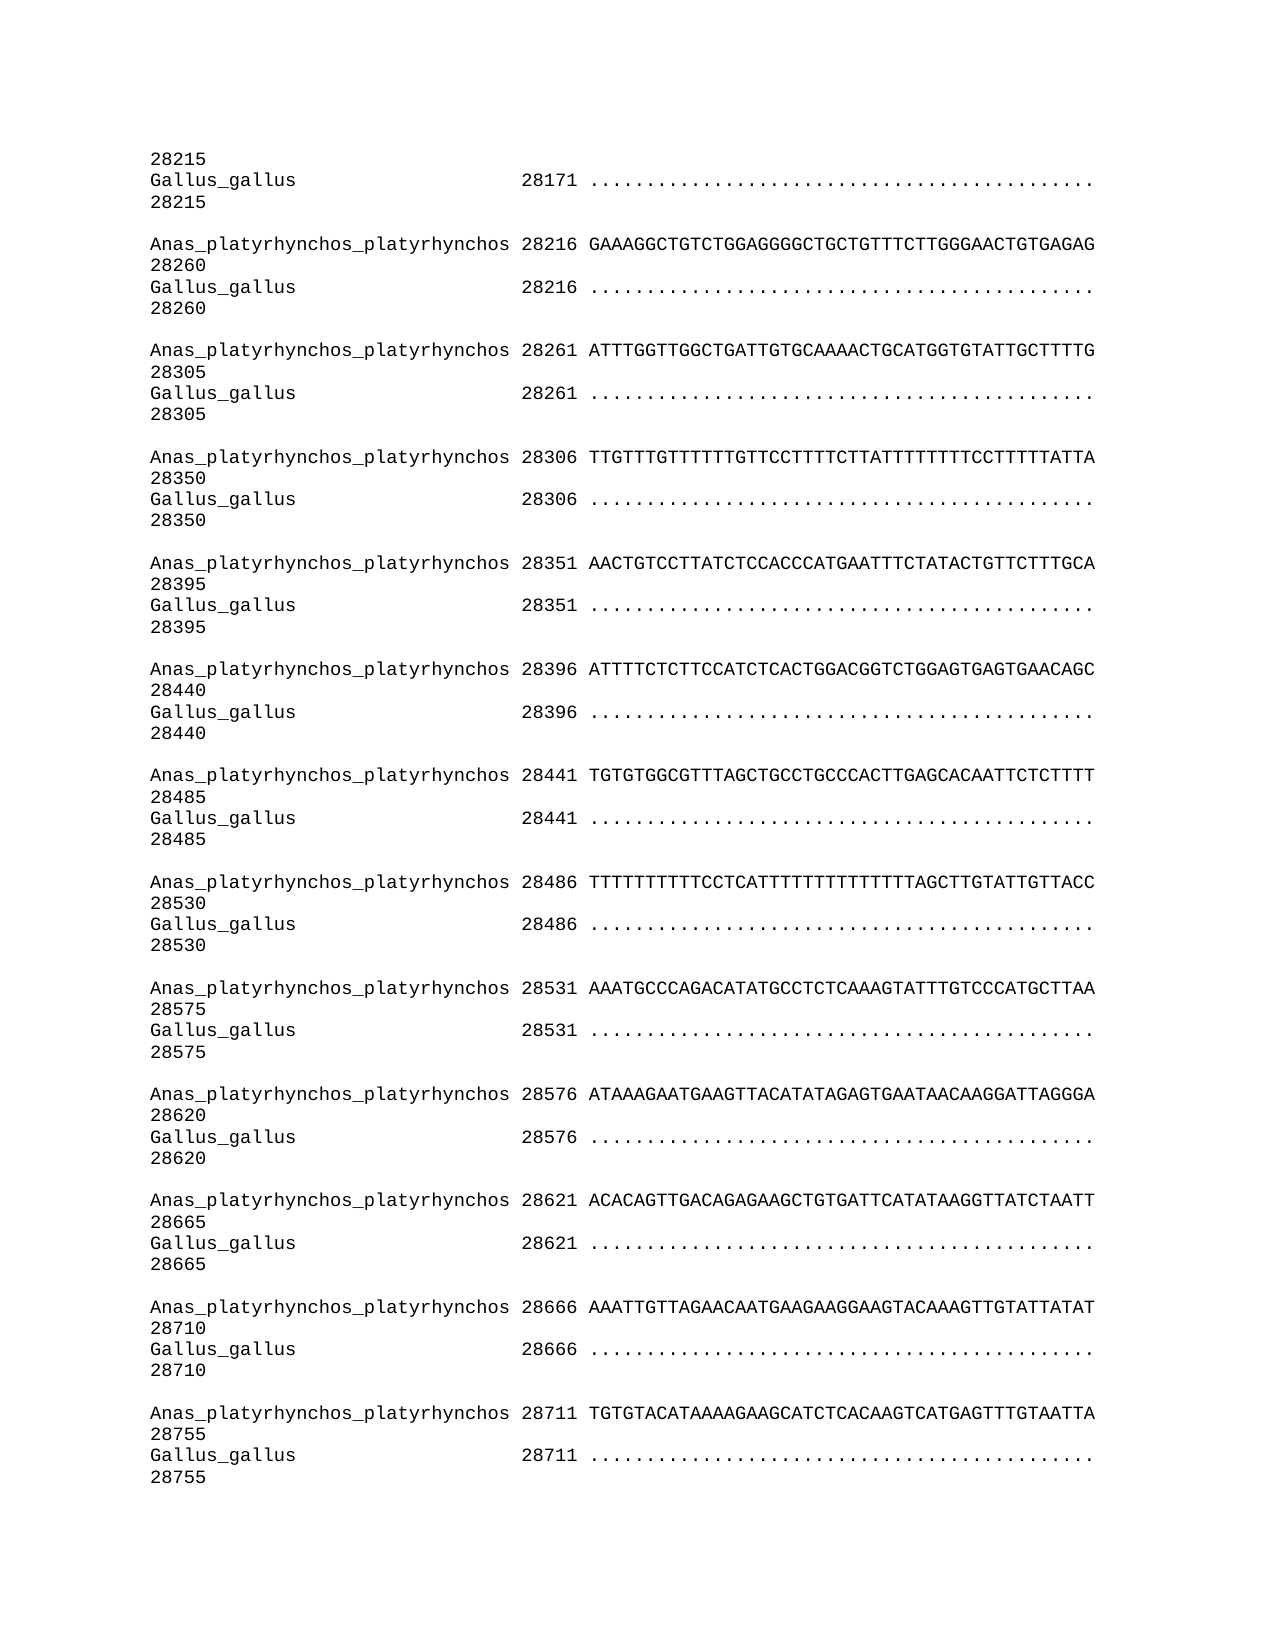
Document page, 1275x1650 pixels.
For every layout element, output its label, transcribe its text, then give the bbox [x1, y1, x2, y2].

text Anas_platyrhynchos_platyrhynchos 28576 ATAAAGAATGAAGTTACATATAGAGTGAATAACAAGGATTAGGGA 28620 [150, 1085, 1125, 1127]
text Anas_platyrhynchos_platyrhynchos 28261 ATTTGGTTGGCTGATTGTGCAAAACTGCATGGTGTATTGCTTTTG 28305 [150, 341, 1125, 384]
text Anas_platyrhynchos_platyrhynchos 28351 AACTGTCCTTATCTCCACCCATGAATTTCTATACTGTTCTTTGCA 28395 [150, 554, 1125, 596]
text Gallus_gallus 28171 ............................................. 28215 [150, 171, 1125, 214]
text Anas_platyrhynchos_platyrhynchos 28621 ACACAGTTGACAGAGAAGCTGTGATTCATATAAGGTTATCTAATT 28665 [150, 1191, 1125, 1234]
text Gallus_gallus 28711 ............................................. 28755 [150, 1446, 1125, 1489]
text Gallus_gallus 28576 ............................................. 28620 [150, 1127, 1125, 1170]
text Anas_platyrhynchos_platyrhynchos 28441 TGTGTGGCGTTTAGCTGCCTGCCCACTTGAGCACAATTCTCTTTT 28485 [150, 766, 1125, 809]
text Anas_platyrhynchos_platyrhynchos 28396 ATTTTCTCTTCCATCTCACTGGACGGTCTGGAGTGAGTGAACAGC 28440 [150, 660, 1125, 702]
text Gallus_gallus 28666 ............................................. 28710 [150, 1340, 1125, 1382]
text 28215 [150, 150, 1125, 171]
text Gallus_gallus 28531 ............................................. 28575 [150, 1021, 1125, 1064]
text Gallus_gallus 28486 ............................................. 28530 [150, 915, 1125, 957]
text Anas_platyrhynchos_platyrhynchos 28711 TGTGTACATAAAAGAAGCATCTCACAAGTCATGAGTTTGTAATTA 28755 [150, 1404, 1125, 1446]
text Gallus_gallus 28396 ............................................. 28440 [150, 702, 1125, 745]
text Anas_platyrhynchos_platyrhynchos 28216 GAAAGGCTGTCTGGAGGGGCTGCTGTTTCTTGGGAACTGTGAGAG 28260 [150, 235, 1125, 277]
text Gallus_gallus 28216 ............................................. 28260 [150, 277, 1125, 320]
text Gallus_gallus 28351 ............................................. 28395 [150, 596, 1125, 639]
text Anas_platyrhynchos_platyrhynchos 28306 TTGTTTGTTTTTTGTTCCTTTTCTTATTTTTTTTCCTTTTTATTA 28350 [150, 447, 1125, 490]
text Gallus_gallus 28441 ............................................. 28485 [150, 809, 1125, 851]
text Gallus_gallus 28306 ............................................. 28350 [150, 490, 1125, 532]
text Anas_platyrhynchos_platyrhynchos 28486 TTTTTTTTTTCCTCATTTTTTTTTTTTTTAGCTTGTATTGTTACC 28530 [150, 872, 1125, 915]
text Anas_platyrhynchos_platyrhynchos 28531 AAATGCCCAGACATATGCCTCTCAAAGTATTTGTCCCATGCTTAA 28575 [150, 979, 1125, 1021]
text Gallus_gallus 28261 ............................................. 28305 [150, 384, 1125, 426]
text Anas_platyrhynchos_platyrhynchos 28666 AAATTGTTAGAACAATGAAGAAGGAAGTACAAAGTTGTATTATAT 28710 [150, 1297, 1125, 1340]
text Gallus_gallus 28621 ............................................. 28665 [150, 1234, 1125, 1276]
